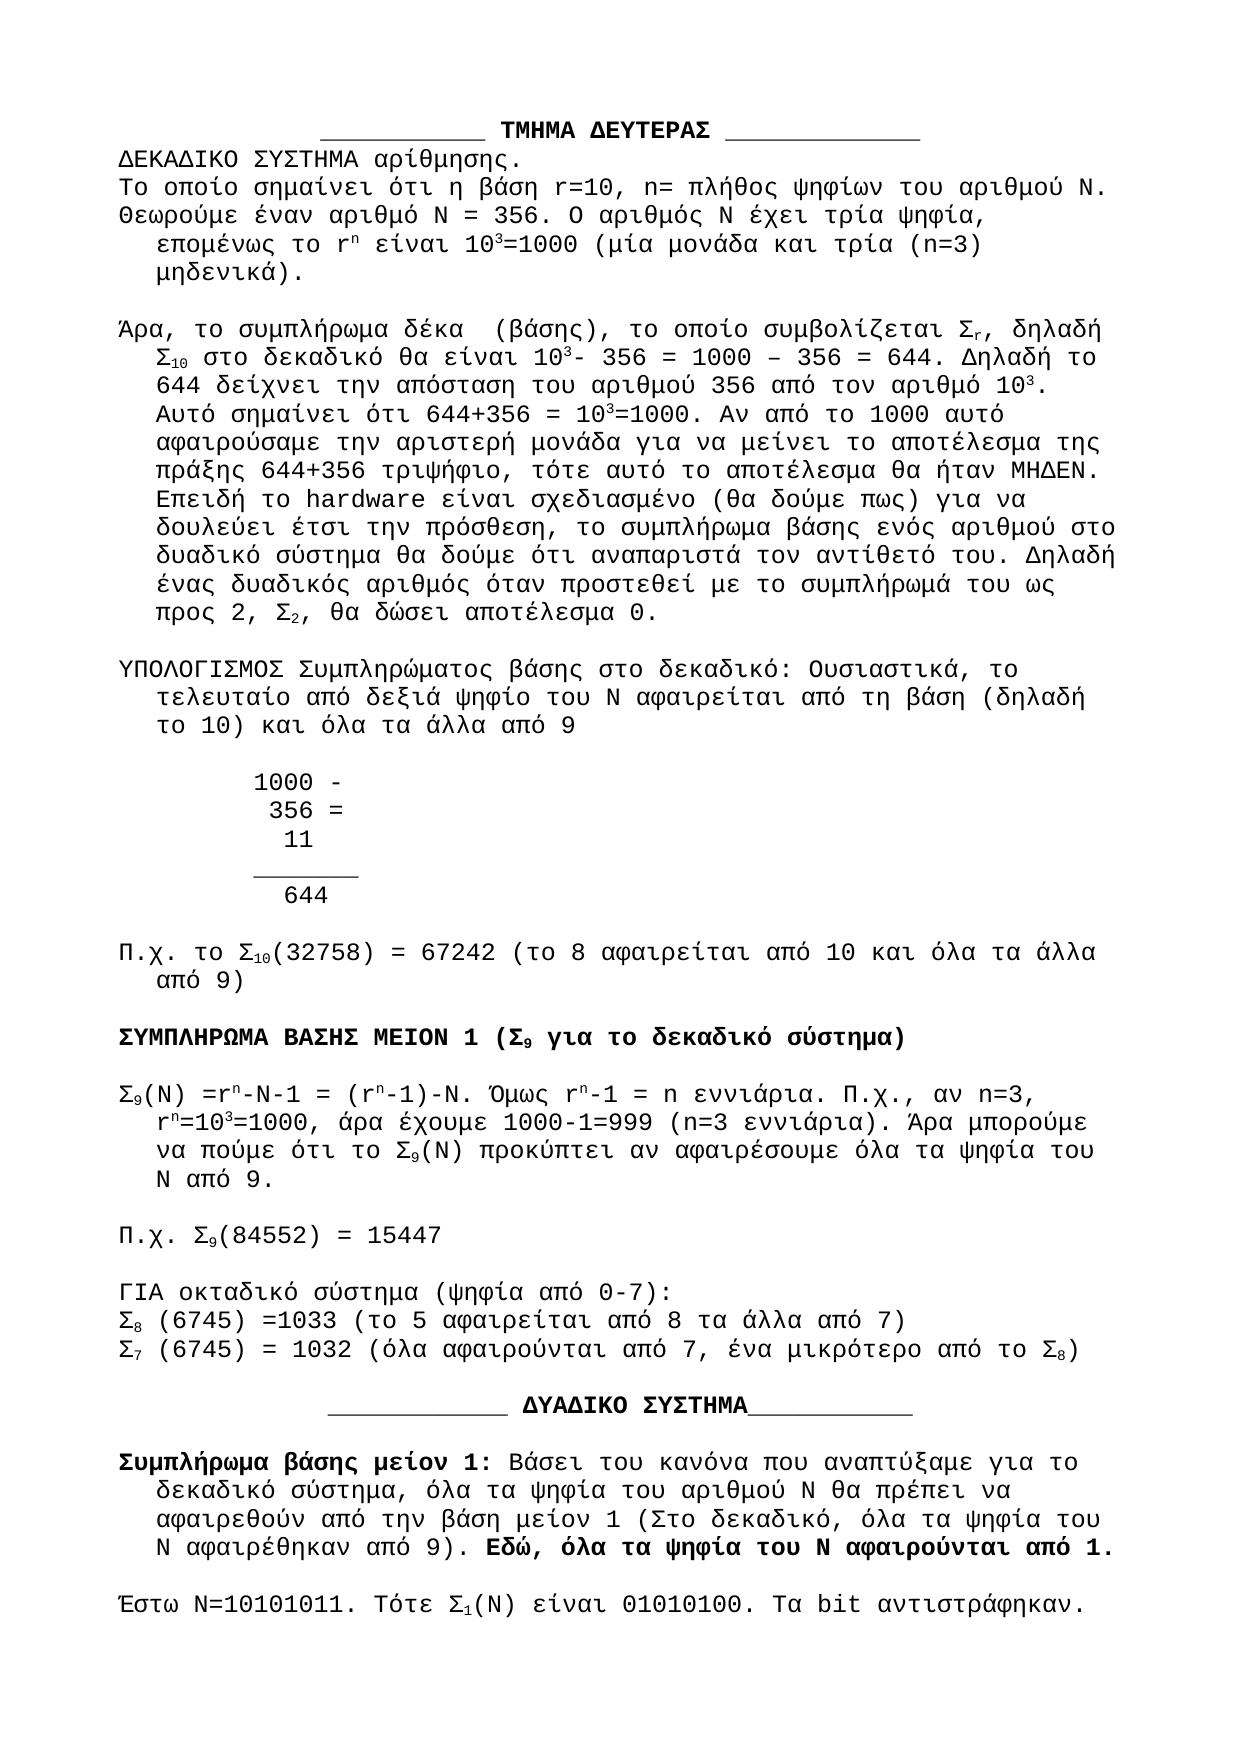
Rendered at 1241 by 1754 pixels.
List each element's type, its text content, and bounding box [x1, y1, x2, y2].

text ____________ ΔΥΑΔΙΚΟ ΣΥΣΤΗΜΑ___________ [118, 1393, 1122, 1421]
text Σ7 (6745) = 1032 (όλα αφαιρούνται από 7, ένα μικρότερο από το Σ8) [118, 1336, 1122, 1365]
text Θεωρούμε έναν αριθμό Ν = 356. Ο αριθμός Ν έχει τρία ψηφία, επομένως το rn είναι 103=1000 (μία μονάδα και τρία (n=3) μηδενικά). [118, 203, 1122, 288]
text Το οποίο σημαίνει ότι η βάση r=10, n= πλήθος ψηφίων του αριθμού Ν. [118, 175, 1122, 203]
text _______ [118, 855, 1122, 883]
text Π.χ. το Σ10(32758) = 67242 (το 8 αφαιρείται από 10 και όλα τα άλλα από 9) [118, 940, 1122, 996]
text Άρα, το συμπλήρωμα δέκα (βάσης), το οποίο συμβολίζεται Σr, δηλαδή Σ10 στο δεκαδικό θα είναι 103- 356 = 1000 – 356 = 644. Δηλαδή το 644 δείχνει την απόσταση του αριθμού 356 από τον αριθμό 103. Αυτό σημαίνει ότι 644+356 = 103=1000. Αν από το 1000 αυτό αφαιρούσαμε την αριστερή μονάδα για να μείνει το αποτέλεσμα της πράξης 644+356 τριψήφιο, τότε αυτό το αποτέλεσμα θα ήταν ΜΗΔΕΝ. Επειδή το hardware είναι σχεδιασμένο (θα δούμε πως) για να δουλεύει έτσι την πρόσθεση, το συμπλήρωμα βάσης ενός αριθμού στο δυαδικό σύστημα θα δούμε ότι αναπαριστά τον αντίθετό του. Δηλαδή ένας δυαδικός αριθμός όταν προστεθεί με το συμπλήρωμά του ως προς 2, Σ2, θα δώσει αποτέλεσμα 0. [118, 316, 1122, 628]
text Σ9(Ν) =rn-N-1 = (rn-1)-N. Όμως rn-1 = n εννιάρια. Π.χ., αν n=3, rn=103=1000, άρα έχουμε 1000-1=999 (n=3 εννιάρια). Άρα μπορούμε να πούμε ότι το Σ9(Ν) προκύπτει αν αφαιρέσουμε όλα τα ψηφία του Ν από 9. [118, 1081, 1122, 1195]
text ΥΠΟΛΟΓΙΣΜΟΣ Συμπληρώματος βάσης στο δεκαδικό: Ουσιαστικά, το τελευταίο από δεξιά ψηφίο του Ν αφαιρείται από τη βάση (δηλαδή το 10) και όλα τα άλλα από 9 [118, 656, 1122, 741]
text Έστω Ν=10101011. Τότε Σ1(Ν) είναι 01010100. Τα bit αντιστράφηκαν. [118, 1591, 1122, 1620]
text 644 [118, 883, 1122, 911]
text ΣΥΜΠΛΗΡΩΜΑ ΒΑΣΗΣ ΜΕΙΟΝ 1 (Σ9 για το δεκαδικό σύστημα) [118, 1025, 1122, 1053]
text 356 = [118, 798, 1122, 826]
text ___________ ΤΜΗΜΑ ΔΕΥΤΕΡΑΣ _____________ [118, 118, 1122, 146]
text 11 [118, 826, 1122, 855]
text ΓΙΑ οκταδικό σύστημα (ψηφία από 0-7): [118, 1280, 1122, 1308]
text 1000 - [118, 770, 1122, 798]
text Π.χ. Σ9(84552) = 15447 [118, 1223, 1122, 1251]
text ΔΕΚΑΔΙΚΟ ΣΥΣΤΗΜΑ αρίθμησης. [118, 146, 1122, 175]
text Σ8 (6745) =1033 (το 5 αφαιρείται από 8 τα άλλα από 7) [118, 1308, 1122, 1336]
text Συμπλήρωμα βάσης μείον 1: Βάσει του κανόνα που αναπτύξαμε για το δεκαδικό σύστημα, όλα τα ψηφία του αριθμού Ν θα πρέπει να αφαιρεθούν από την βάση μείον 1 (Στο δεκαδικό, όλα τα ψηφία του Ν αφαιρέθηκαν από 9). Εδώ, όλα τα ψηφία του Ν αφαιρούνται από 1. [118, 1450, 1122, 1563]
